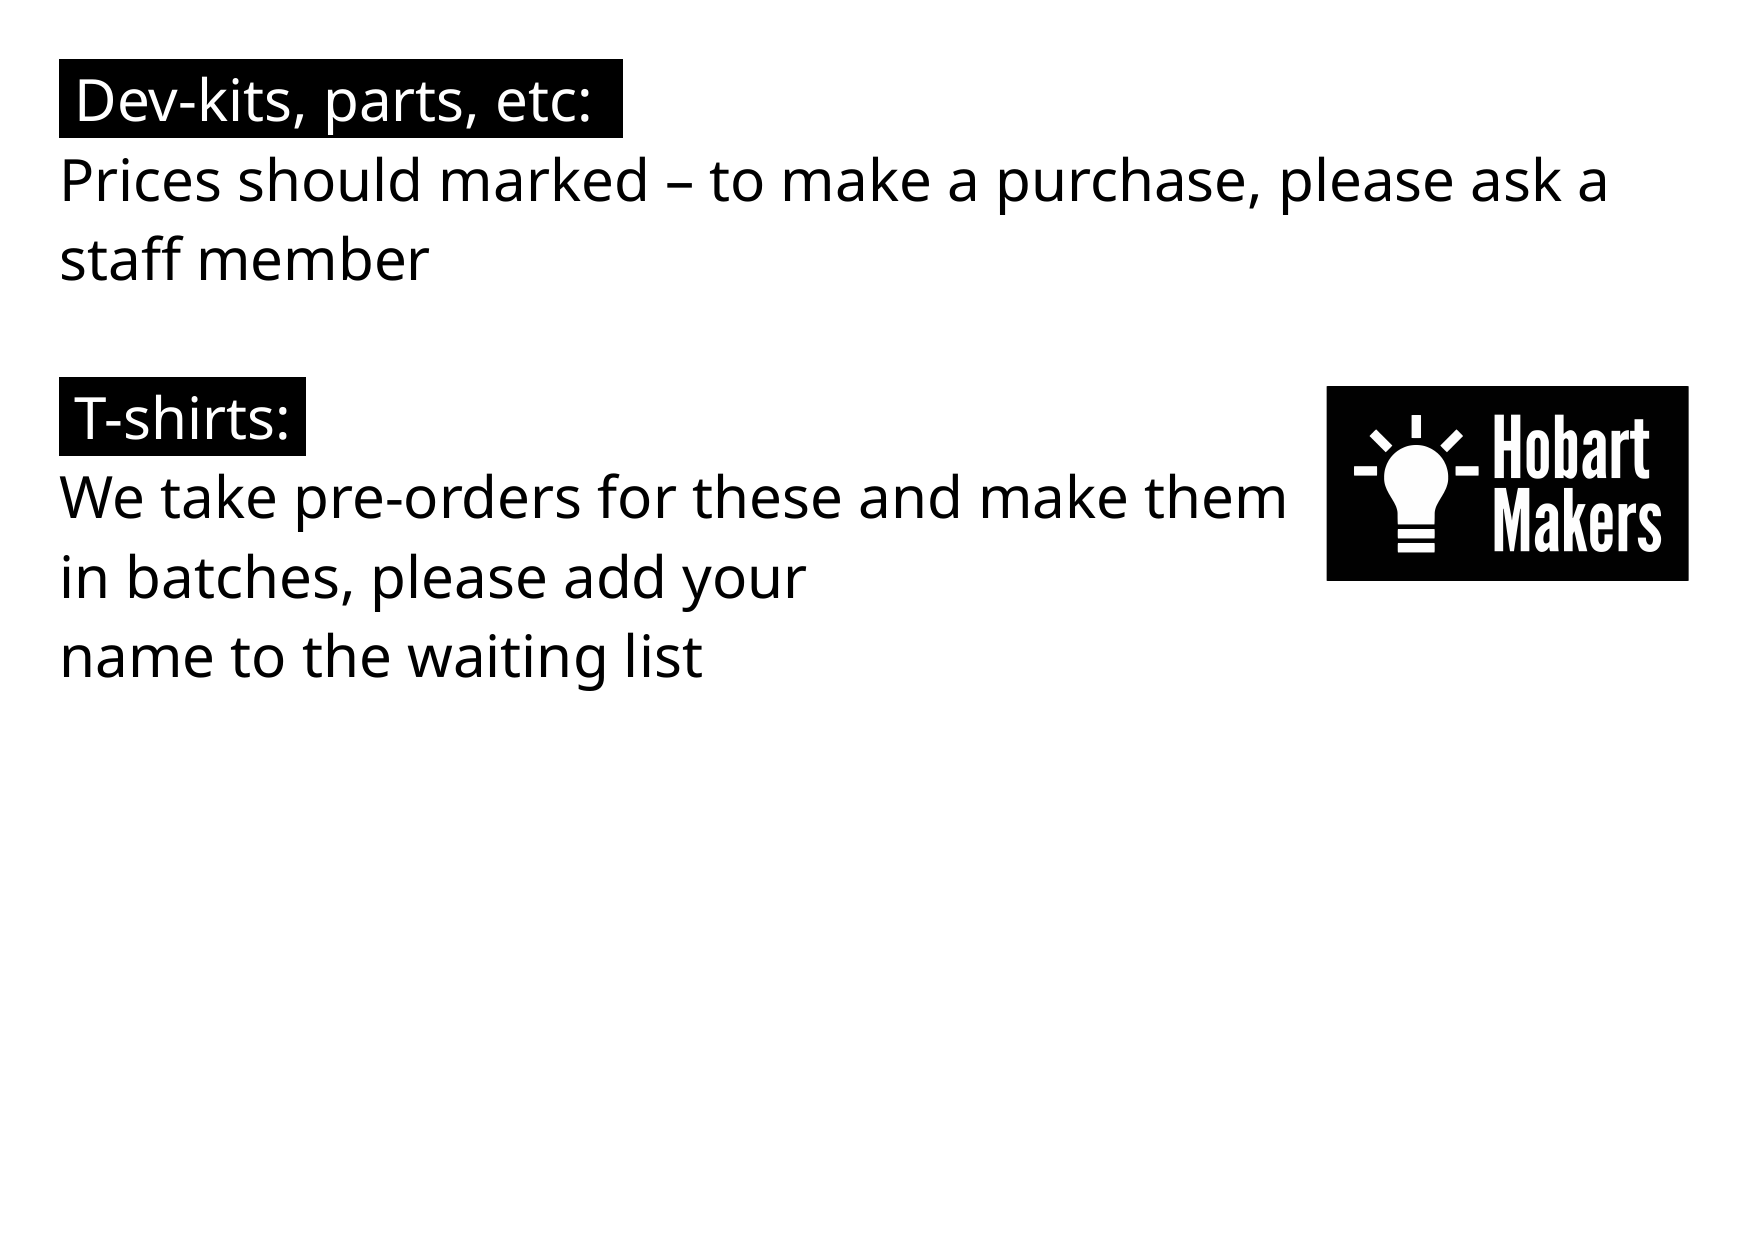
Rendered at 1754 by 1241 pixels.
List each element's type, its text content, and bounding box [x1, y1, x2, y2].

text Dev-kits, parts, etc: [59, 59, 1695, 138]
picture [1326, 386, 1689, 581]
text Prices should marked – to make a purchase, please ask a staff member [59, 138, 1695, 297]
text We take pre-orders for these and make them in batches, please add your [59, 456, 1695, 615]
text name to the waiting list [59, 615, 1695, 695]
text T-shirts: [59, 377, 1695, 456]
